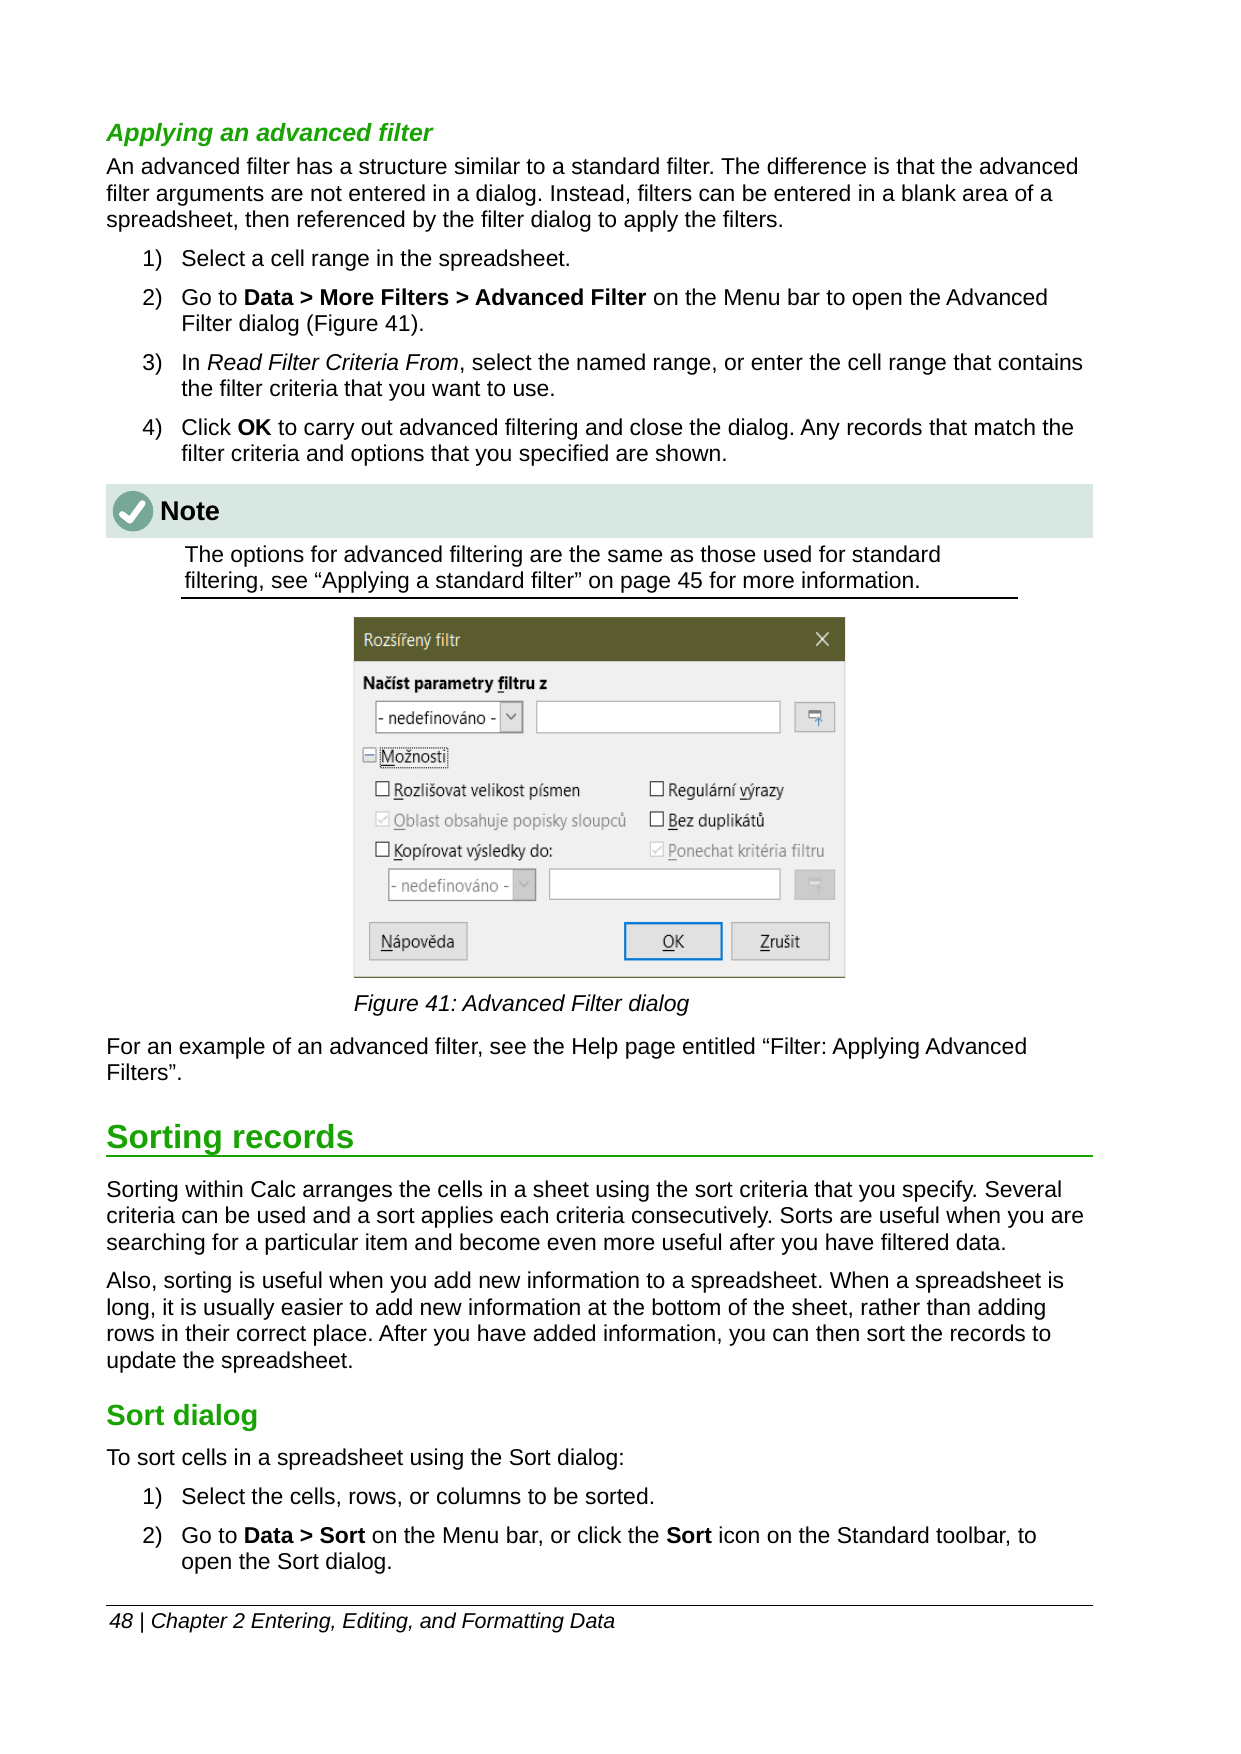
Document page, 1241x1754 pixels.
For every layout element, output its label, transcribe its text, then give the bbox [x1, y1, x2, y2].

list Go to Data > Sort on the Menu bar, or click the Sort icon on the Standard toolbar, to open the Sort dialog. [162, 1522, 1093, 1574]
text Also, sorting is useful when you add new information to a spreadsheet. When a spreadsheet is long, it is usually easier to add new information at the bottom of the sheet, rather than adding rows in their correct place. After you have added information, you can then sort the records to update the spreadsheet. [106, 1267, 1093, 1373]
list To sort cells in a spreadsheet using the Sort dialog: [106, 1444, 1093, 1470]
text The options for advanced filtering are the same as those used for standard filtering, see “Applying a standard filter” on page 45 for more information. [181, 538, 1018, 597]
picture [353, 617, 846, 978]
subtitle Sort dialog [106, 1398, 1093, 1431]
list Select the cells, rows, or columns to be sorted. [162, 1483, 1093, 1509]
list Select a cell range in the spreadsheet. [162, 245, 1093, 271]
subtitle Note [106, 484, 1093, 538]
list Go to Data > More Filters > Advanced Filter on the Menu bar to open the Advanced Filter dialog (Figure 41). [162, 283, 1093, 336]
subtitle Sorting records [106, 1117, 1093, 1155]
text An advanced filter has a structure similar to a standard filter. The difference is that the advanced filter arguments are not entered in a dialog. Instead, filters can be entered in a blank area of a spreadsheet, then referenced by the filter dialog to apply the filters. [106, 153, 1093, 232]
text For an example of an advanced filter, see the Help page entitled “Filter: Applying Advanced Filters”. [106, 1033, 1093, 1085]
list Click OK to carry out advanced filtering and close the dialog. Any records that match the filter criteria and options that you specified are shown. [162, 414, 1093, 467]
list In Read Filter Criteria From, select the named range, or enter the cell range that contains the filter criteria that you want to use. [162, 349, 1093, 401]
subtitle Applying an advanced filter [106, 118, 1093, 147]
text Sorting within Calc arranges the cells in a sheet using the sort criteria that you specify. Several criteria can be used and a sort applies each criteria consecutively. Sorts are useful when you are searching for a particular item and become even more useful after you have filtered data. [106, 1176, 1093, 1255]
text Figure 41: Advanced Filter dialog [354, 990, 845, 1016]
